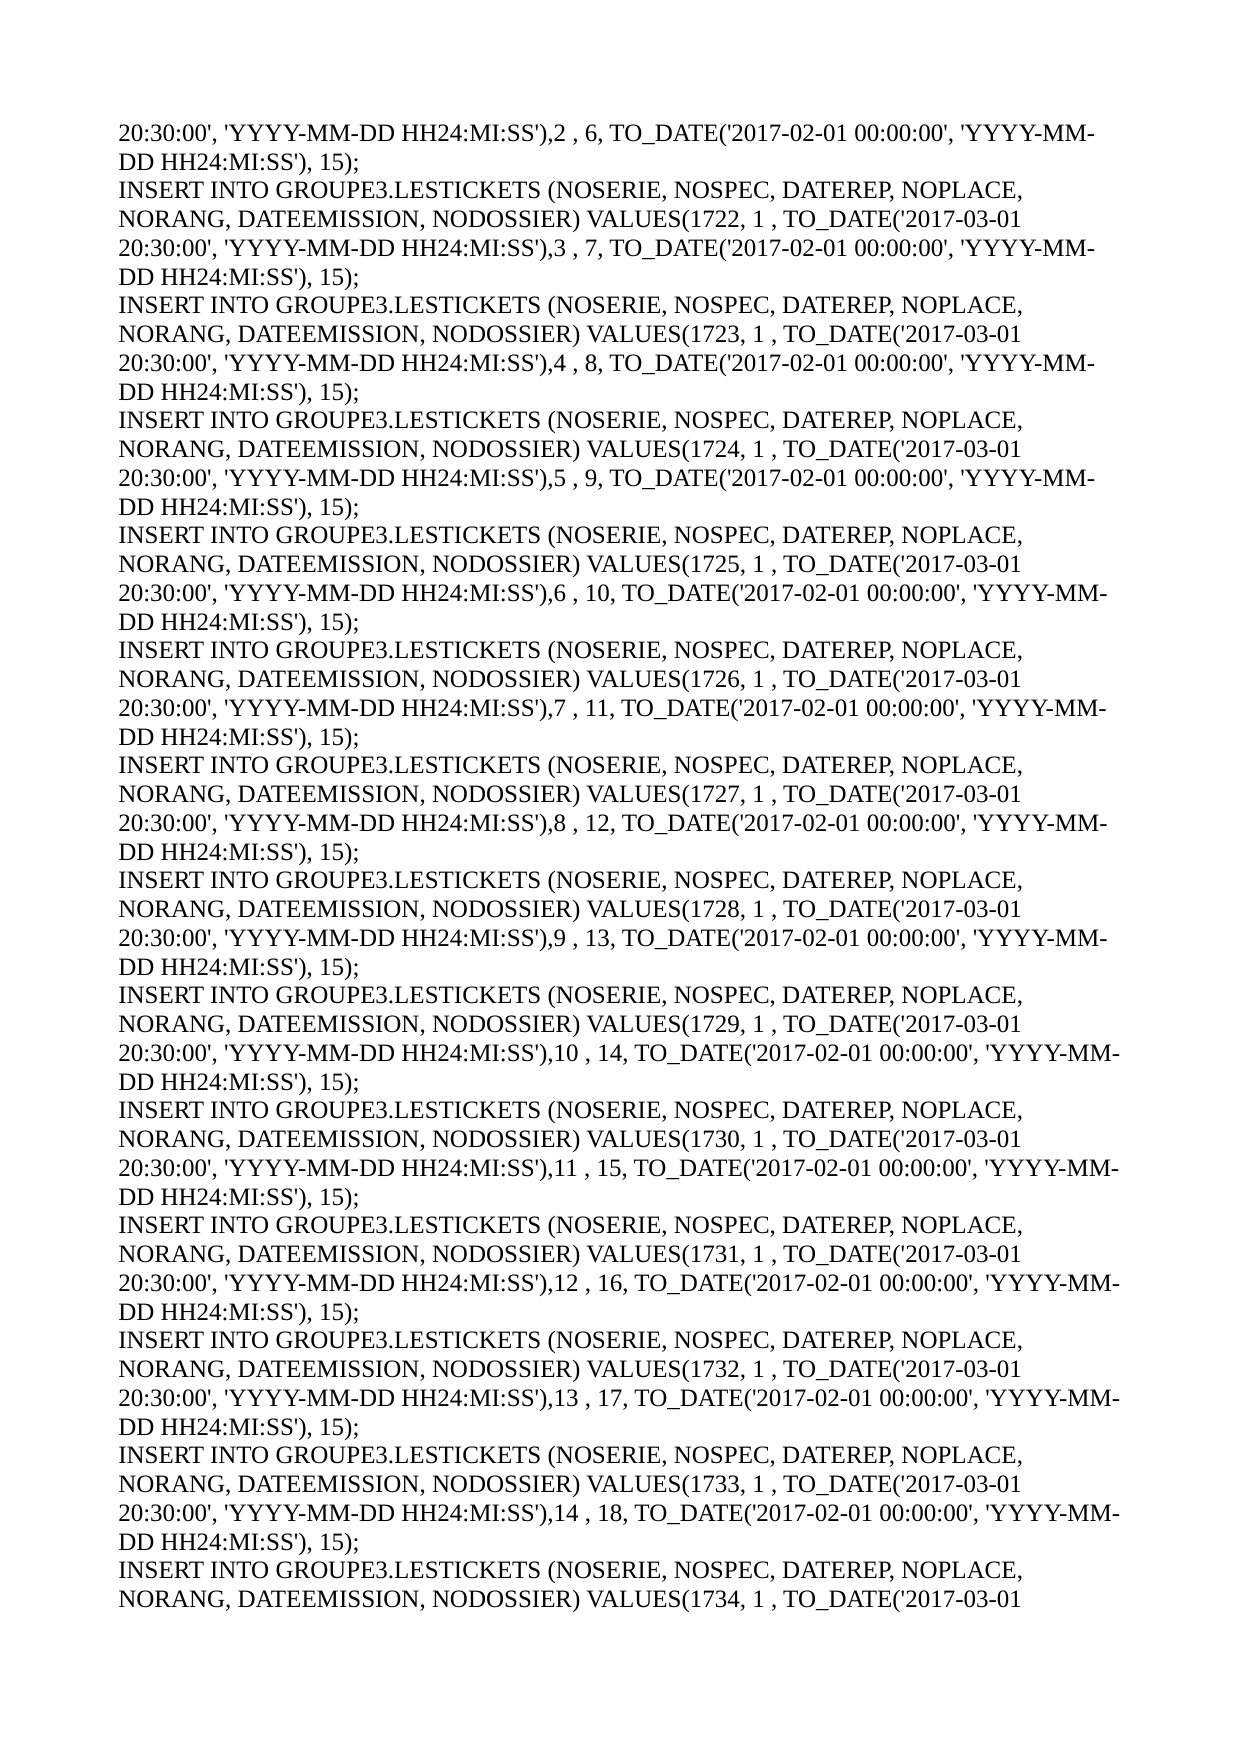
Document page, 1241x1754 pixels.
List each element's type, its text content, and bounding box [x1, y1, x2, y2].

text INSERT INTO GROUPE3.LESTICKETS (NOSERIE, NOSPEC, DATEREP, NOPLACE, NORANG, DATEEMISSION, NODOSSIER) VALUES(1733, 1 , TO_DATE('2017-03-01 20:30:00', 'YYYY-MM-DD HH24:MI:SS'),14 , 18, TO_DATE('2017-02-01 00:00:00', 'YYYY-MM-DD HH24:MI:SS'), 15); [118, 1441, 1122, 1556]
text INSERT INTO GROUPE3.LESTICKETS (NOSERIE, NOSPEC, DATEREP, NOPLACE, NORANG, DATEEMISSION, NODOSSIER) VALUES(1731, 1 , TO_DATE('2017-03-01 20:30:00', 'YYYY-MM-DD HH24:MI:SS'),12 , 16, TO_DATE('2017-02-01 00:00:00', 'YYYY-MM-DD HH24:MI:SS'), 15); [118, 1211, 1122, 1326]
text INSERT INTO GROUPE3.LESTICKETS (NOSERIE, NOSPEC, DATEREP, NOPLACE, NORANG, DATEEMISSION, NODOSSIER) VALUES(1725, 1 , TO_DATE('2017-03-01 20:30:00', 'YYYY-MM-DD HH24:MI:SS'),6 , 10, TO_DATE('2017-02-01 00:00:00', 'YYYY-MM-DD HH24:MI:SS'), 15); [118, 521, 1122, 636]
text INSERT INTO GROUPE3.LESTICKETS (NOSERIE, NOSPEC, DATEREP, NOPLACE, NORANG, DATEEMISSION, NODOSSIER) VALUES(1722, 1 , TO_DATE('2017-03-01 20:30:00', 'YYYY-MM-DD HH24:MI:SS'),3 , 7, TO_DATE('2017-02-01 00:00:00', 'YYYY-MM-DD HH24:MI:SS'), 15); [118, 176, 1122, 291]
text INSERT INTO GROUPE3.LESTICKETS (NOSERIE, NOSPEC, DATEREP, NOPLACE, NORANG, DATEEMISSION, NODOSSIER) VALUES(1729, 1 , TO_DATE('2017-03-01 20:30:00', 'YYYY-MM-DD HH24:MI:SS'),10 , 14, TO_DATE('2017-02-01 00:00:00', 'YYYY-MM-DD HH24:MI:SS'), 15); [118, 981, 1122, 1096]
text INSERT INTO GROUPE3.LESTICKETS (NOSERIE, NOSPEC, DATEREP, NOPLACE, NORANG, DATEEMISSION, NODOSSIER) VALUES(1726, 1 , TO_DATE('2017-03-01 20:30:00', 'YYYY-MM-DD HH24:MI:SS'),7 , 11, TO_DATE('2017-02-01 00:00:00', 'YYYY-MM-DD HH24:MI:SS'), 15); [118, 636, 1122, 751]
text INSERT INTO GROUPE3.LESTICKETS (NOSERIE, NOSPEC, DATEREP, NOPLACE, NORANG, DATEEMISSION, NODOSSIER) VALUES(1730, 1 , TO_DATE('2017-03-01 20:30:00', 'YYYY-MM-DD HH24:MI:SS'),11 , 15, TO_DATE('2017-02-01 00:00:00', 'YYYY-MM-DD HH24:MI:SS'), 15); [118, 1096, 1122, 1211]
text INSERT INTO GROUPE3.LESTICKETS (NOSERIE, NOSPEC, DATEREP, NOPLACE, NORANG, DATEEMISSION, NODOSSIER) VALUES(1734, 1 , TO_DATE('2017-03-01 [118, 1556, 1122, 1613]
text INSERT INTO GROUPE3.LESTICKETS (NOSERIE, NOSPEC, DATEREP, NOPLACE, NORANG, DATEEMISSION, NODOSSIER) VALUES(1727, 1 , TO_DATE('2017-03-01 20:30:00', 'YYYY-MM-DD HH24:MI:SS'),8 , 12, TO_DATE('2017-02-01 00:00:00', 'YYYY-MM-DD HH24:MI:SS'), 15); [118, 751, 1122, 866]
text INSERT INTO GROUPE3.LESTICKETS (NOSERIE, NOSPEC, DATEREP, NOPLACE, NORANG, DATEEMISSION, NODOSSIER) VALUES(1723, 1 , TO_DATE('2017-03-01 20:30:00', 'YYYY-MM-DD HH24:MI:SS'),4 , 8, TO_DATE('2017-02-01 00:00:00', 'YYYY-MM-DD HH24:MI:SS'), 15); [118, 291, 1122, 406]
text 20:30:00', 'YYYY-MM-DD HH24:MI:SS'),2 , 6, TO_DATE('2017-02-01 00:00:00', 'YYYY-MM-DD HH24:MI:SS'), 15); [118, 118, 1122, 176]
text INSERT INTO GROUPE3.LESTICKETS (NOSERIE, NOSPEC, DATEREP, NOPLACE, NORANG, DATEEMISSION, NODOSSIER) VALUES(1732, 1 , TO_DATE('2017-03-01 20:30:00', 'YYYY-MM-DD HH24:MI:SS'),13 , 17, TO_DATE('2017-02-01 00:00:00', 'YYYY-MM-DD HH24:MI:SS'), 15); [118, 1326, 1122, 1441]
text INSERT INTO GROUPE3.LESTICKETS (NOSERIE, NOSPEC, DATEREP, NOPLACE, NORANG, DATEEMISSION, NODOSSIER) VALUES(1728, 1 , TO_DATE('2017-03-01 20:30:00', 'YYYY-MM-DD HH24:MI:SS'),9 , 13, TO_DATE('2017-02-01 00:00:00', 'YYYY-MM-DD HH24:MI:SS'), 15); [118, 866, 1122, 981]
text INSERT INTO GROUPE3.LESTICKETS (NOSERIE, NOSPEC, DATEREP, NOPLACE, NORANG, DATEEMISSION, NODOSSIER) VALUES(1724, 1 , TO_DATE('2017-03-01 20:30:00', 'YYYY-MM-DD HH24:MI:SS'),5 , 9, TO_DATE('2017-02-01 00:00:00', 'YYYY-MM-DD HH24:MI:SS'), 15); [118, 406, 1122, 521]
